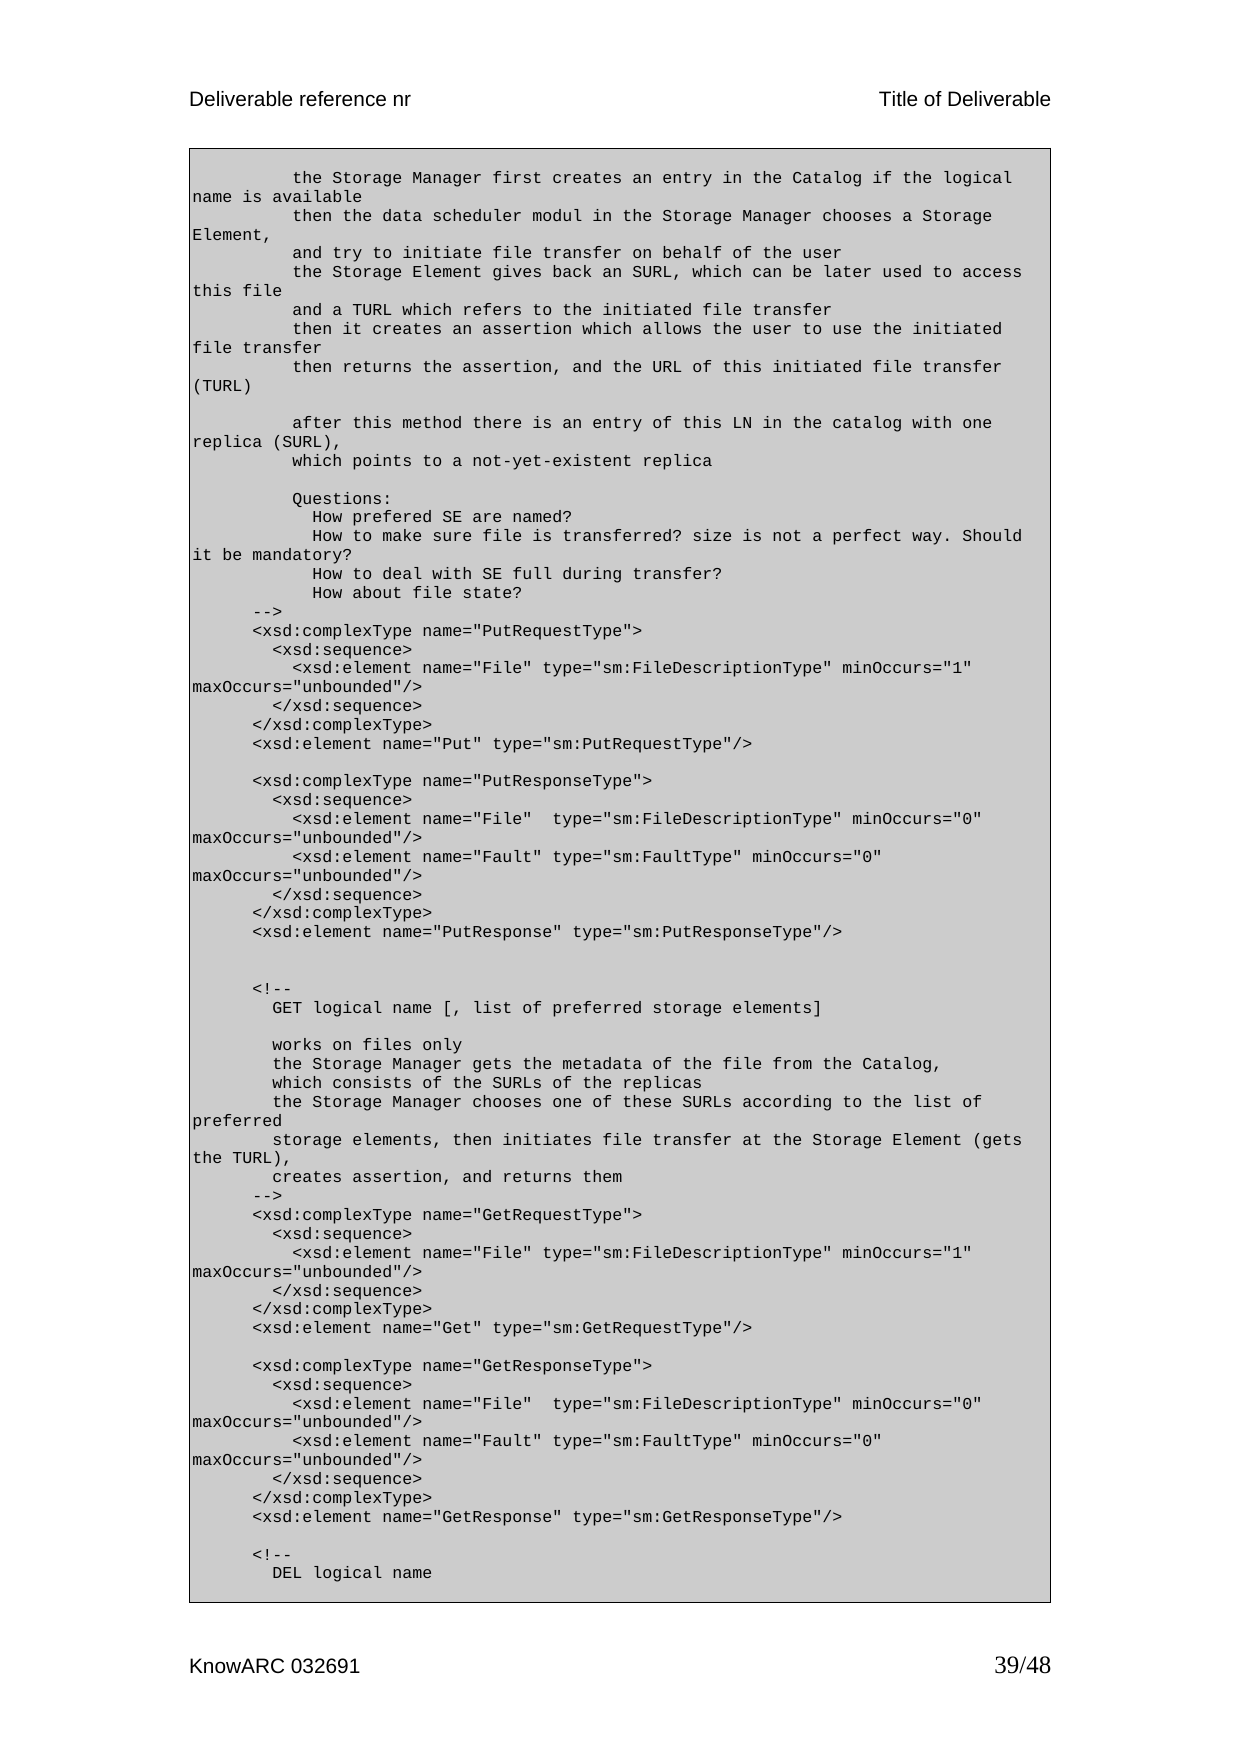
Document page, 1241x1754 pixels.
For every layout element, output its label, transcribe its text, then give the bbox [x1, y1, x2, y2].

text <xsd:element name="Get" type="sm:GetRequestType"/> [190, 1317, 1050, 1336]
text storage elements, then initiates file transfer at the Storage Element (gets the TURL), [190, 1128, 1050, 1166]
text the Storage Manager chooses one of these SURLs according to the list of preferred [190, 1090, 1050, 1128]
text Questions: [190, 487, 1050, 506]
text the Storage Manager gets the metadata of the file from the Catalog, [190, 1053, 1050, 1072]
text <xsd:element name="File" type="sm:FileDescriptionType" minOccurs="1" maxOccurs="unbounded"/> [190, 657, 1050, 694]
text <xsd:element name="GetResponse" type="sm:GetResponseType"/> [190, 1505, 1050, 1524]
text </xsd:complexType> [190, 713, 1050, 732]
text --> [190, 1185, 1050, 1203]
text creates assertion, and returns them [190, 1166, 1050, 1185]
text <xsd:complexType name="GetRequestType"> [190, 1203, 1050, 1222]
text <xsd:element name="File" type="sm:FileDescriptionType" minOccurs="0" maxOccurs="unbounded"/> [190, 1392, 1050, 1430]
text then the data scheduler modul in the Storage Manager chooses a Storage Element, [190, 204, 1050, 242]
text <xsd:sequence> [190, 1373, 1050, 1392]
text after this method there is an entry of this LN in the catalog with one replica (SURL), [190, 412, 1050, 449]
text which points to a not-yet-existent replica [190, 449, 1050, 468]
text How to make sure file is transferred? size is not a perfect way. Should it be mandatory? [190, 525, 1050, 562]
text </xsd:sequence> [190, 694, 1050, 713]
text <xsd:element name="Fault" type="sm:FaultType" minOccurs="0" maxOccurs="unbounded"/> [190, 845, 1050, 883]
text the Storage Manager first creates an entry in the Catalog if the logical name is available [190, 167, 1050, 204]
text and try to initiate file transfer on behalf of the user [190, 242, 1050, 261]
text </xsd:complexType> [190, 1486, 1050, 1505]
text </xsd:sequence> [190, 1279, 1050, 1298]
text which consists of the SURLs of the replicas [190, 1072, 1050, 1090]
text </xsd:complexType> [190, 902, 1050, 921]
text <xsd:complexType name="PutResponseType"> [190, 770, 1050, 789]
text DEL logical name [190, 1562, 1050, 1581]
text --> [190, 600, 1050, 619]
text How prefered SE are named? [190, 506, 1050, 525]
text <xsd:sequence> [190, 789, 1050, 808]
text then returns the assertion, and the URL of this initiated file transfer (TURL) [190, 355, 1050, 393]
text <xsd:element name="Put" type="sm:PutRequestType"/> [190, 732, 1050, 751]
text works on files only [190, 1034, 1050, 1053]
text the Storage Element gives back an SURL, which can be later used to access this file [190, 261, 1050, 298]
text <xsd:element name="File" type="sm:FileDescriptionType" minOccurs="1" maxOccurs="unbounded"/> [190, 1241, 1050, 1279]
text </xsd:complexType> [190, 1298, 1050, 1317]
text <xsd:complexType name="GetResponseType"> [190, 1354, 1050, 1373]
text and a TURL which refers to the initiated file transfer [190, 298, 1050, 317]
text <xsd:sequence> [190, 1222, 1050, 1241]
text <xsd:element name="Fault" type="sm:FaultType" minOccurs="0" maxOccurs="unbounded"/> [190, 1430, 1050, 1467]
text </xsd:sequence> [190, 1467, 1050, 1486]
text <xsd:element name="PutResponse" type="sm:PutResponseType"/> [190, 921, 1050, 939]
text GET logical name [, list of preferred storage elements] [190, 996, 1050, 1015]
text <xsd:complexType name="PutRequestType"> [190, 619, 1050, 638]
text <!-- [190, 977, 1050, 996]
text </xsd:sequence> [190, 883, 1050, 902]
text <!-- [190, 1543, 1050, 1562]
text <xsd:element name="File" type="sm:FileDescriptionType" minOccurs="0" maxOccurs="unbounded"/> [190, 808, 1050, 845]
text then it creates an assertion which allows the user to use the initiated file transfer [190, 317, 1050, 355]
text <xsd:sequence> [190, 638, 1050, 657]
text How about file state? [190, 581, 1050, 600]
text How to deal with SE full during transfer? [190, 562, 1050, 581]
